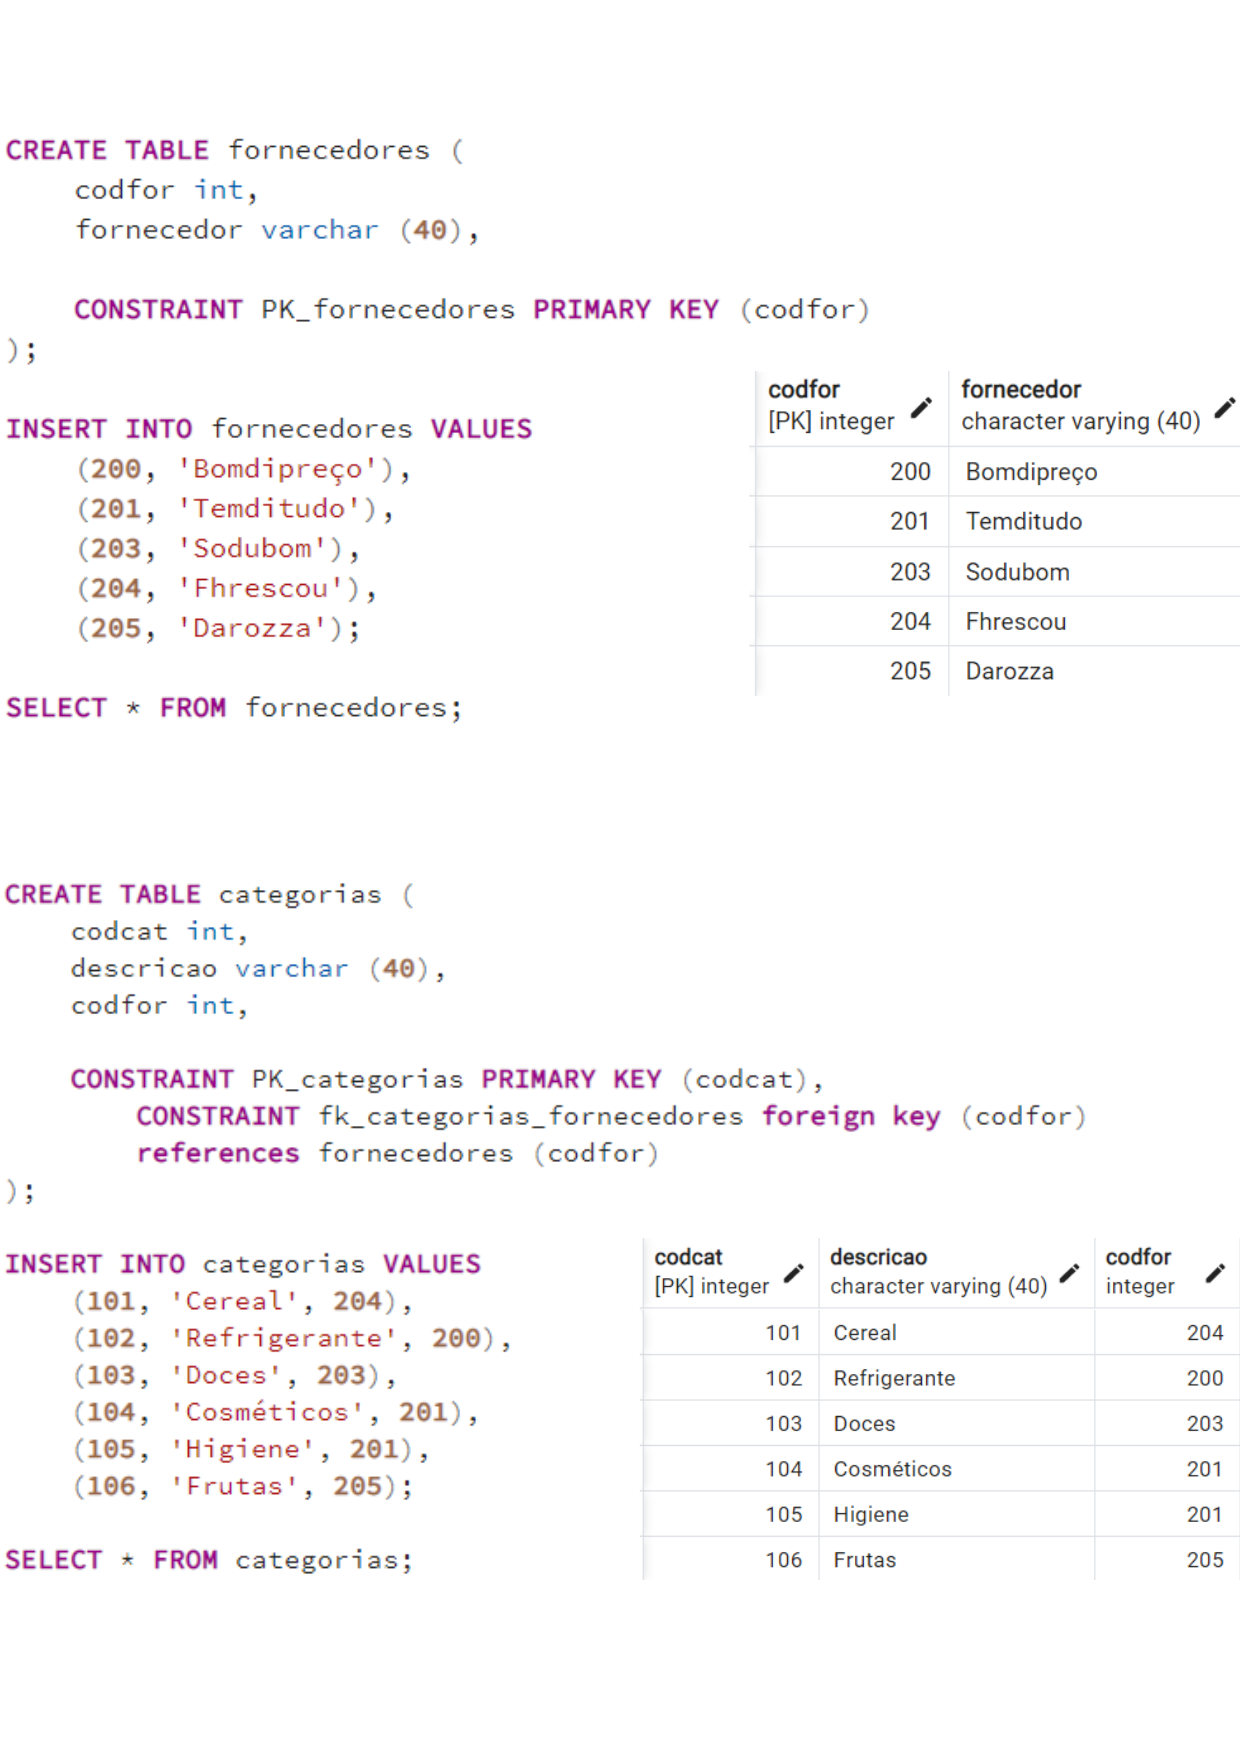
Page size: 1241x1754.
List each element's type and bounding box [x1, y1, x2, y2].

picture [0, 136, 1240, 730]
picture [0, 883, 1240, 1581]
